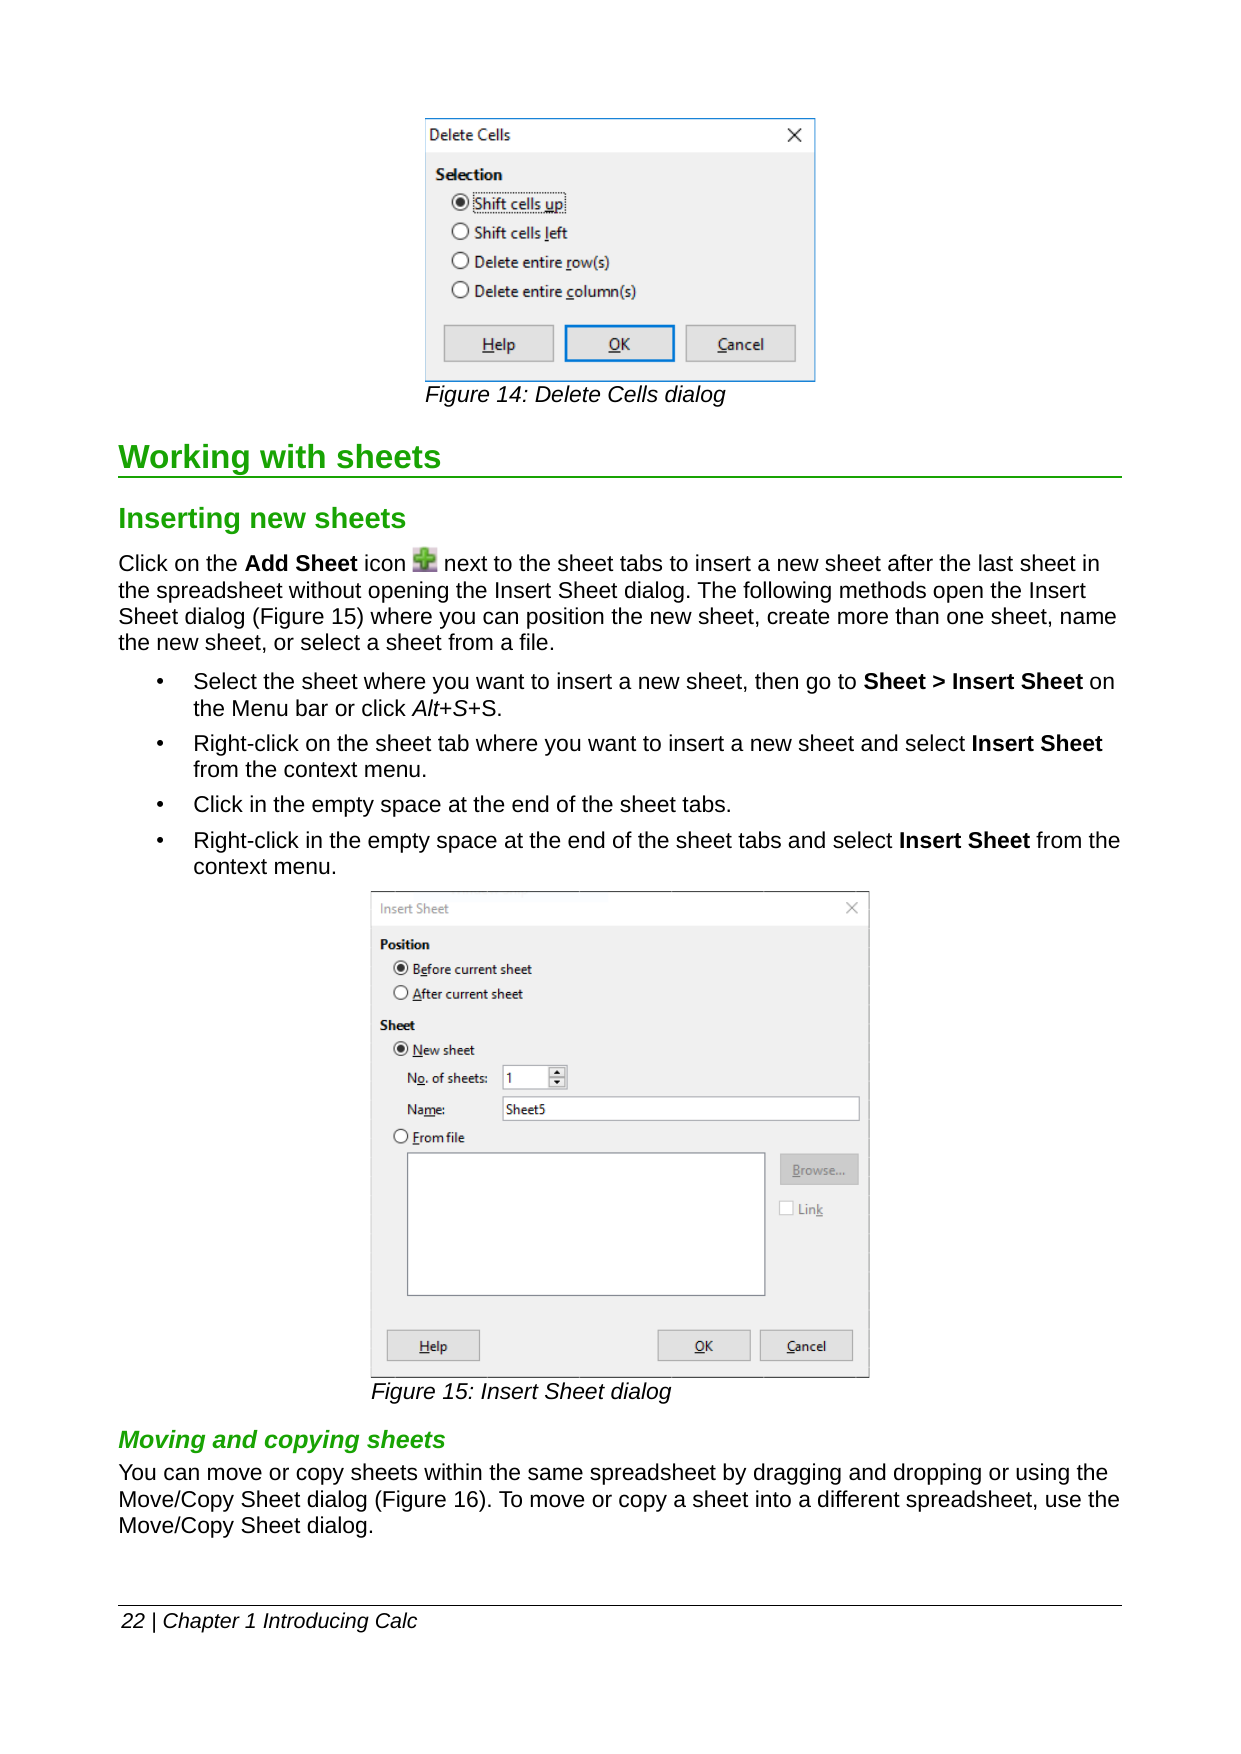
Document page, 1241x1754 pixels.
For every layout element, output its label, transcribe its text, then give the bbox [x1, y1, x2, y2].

list Select the sheet where you want to insert a new sheet, then go to Sheet > Insert Sheet on the Menu bar or click Alt+S+S. [156, 668, 1122, 721]
picture [370, 891, 870, 1378]
subtitle Working with sheets [118, 437, 1122, 476]
text Click on the Add Sheet icon next to the sheet tabs to insert a new sheet after the last sheet in the spreadsheet without opening the Insert Sheet dialog. The following methods open the Insert Sheet dialog (Figure 15) where you can position the new sheet, create more than one sheet, name the new sheet, or select a sheet from a file. [118, 547, 1122, 656]
picture [425, 118, 816, 382]
text Figure 14: Delete Cells dialog [425, 382, 815, 408]
subtitle Inserting new sheets [118, 501, 1122, 535]
text Figure 15: Insert Sheet dialog [371, 1378, 869, 1404]
list Right-click in the empty space at the end of the sheet tabs and select Insert Sheet from the context menu. [156, 827, 1122, 879]
picture [412, 546, 438, 572]
subtitle Moving and copying sheets [118, 1424, 1122, 1453]
text You can move or copy sheets within the same spreadsheet by dragging and dropping or using the Move/Copy Sheet dialog (Figure 16). To move or copy a sheet into a different spreadsheet, use the Move/Copy Sheet dialog. [118, 1459, 1122, 1538]
list Click in the empty space at the end of the sheet tabs. [156, 791, 1122, 818]
list Right-click on the sheet tab where you want to insert a new sheet and select Insert Sheet from the context menu. [156, 730, 1122, 782]
